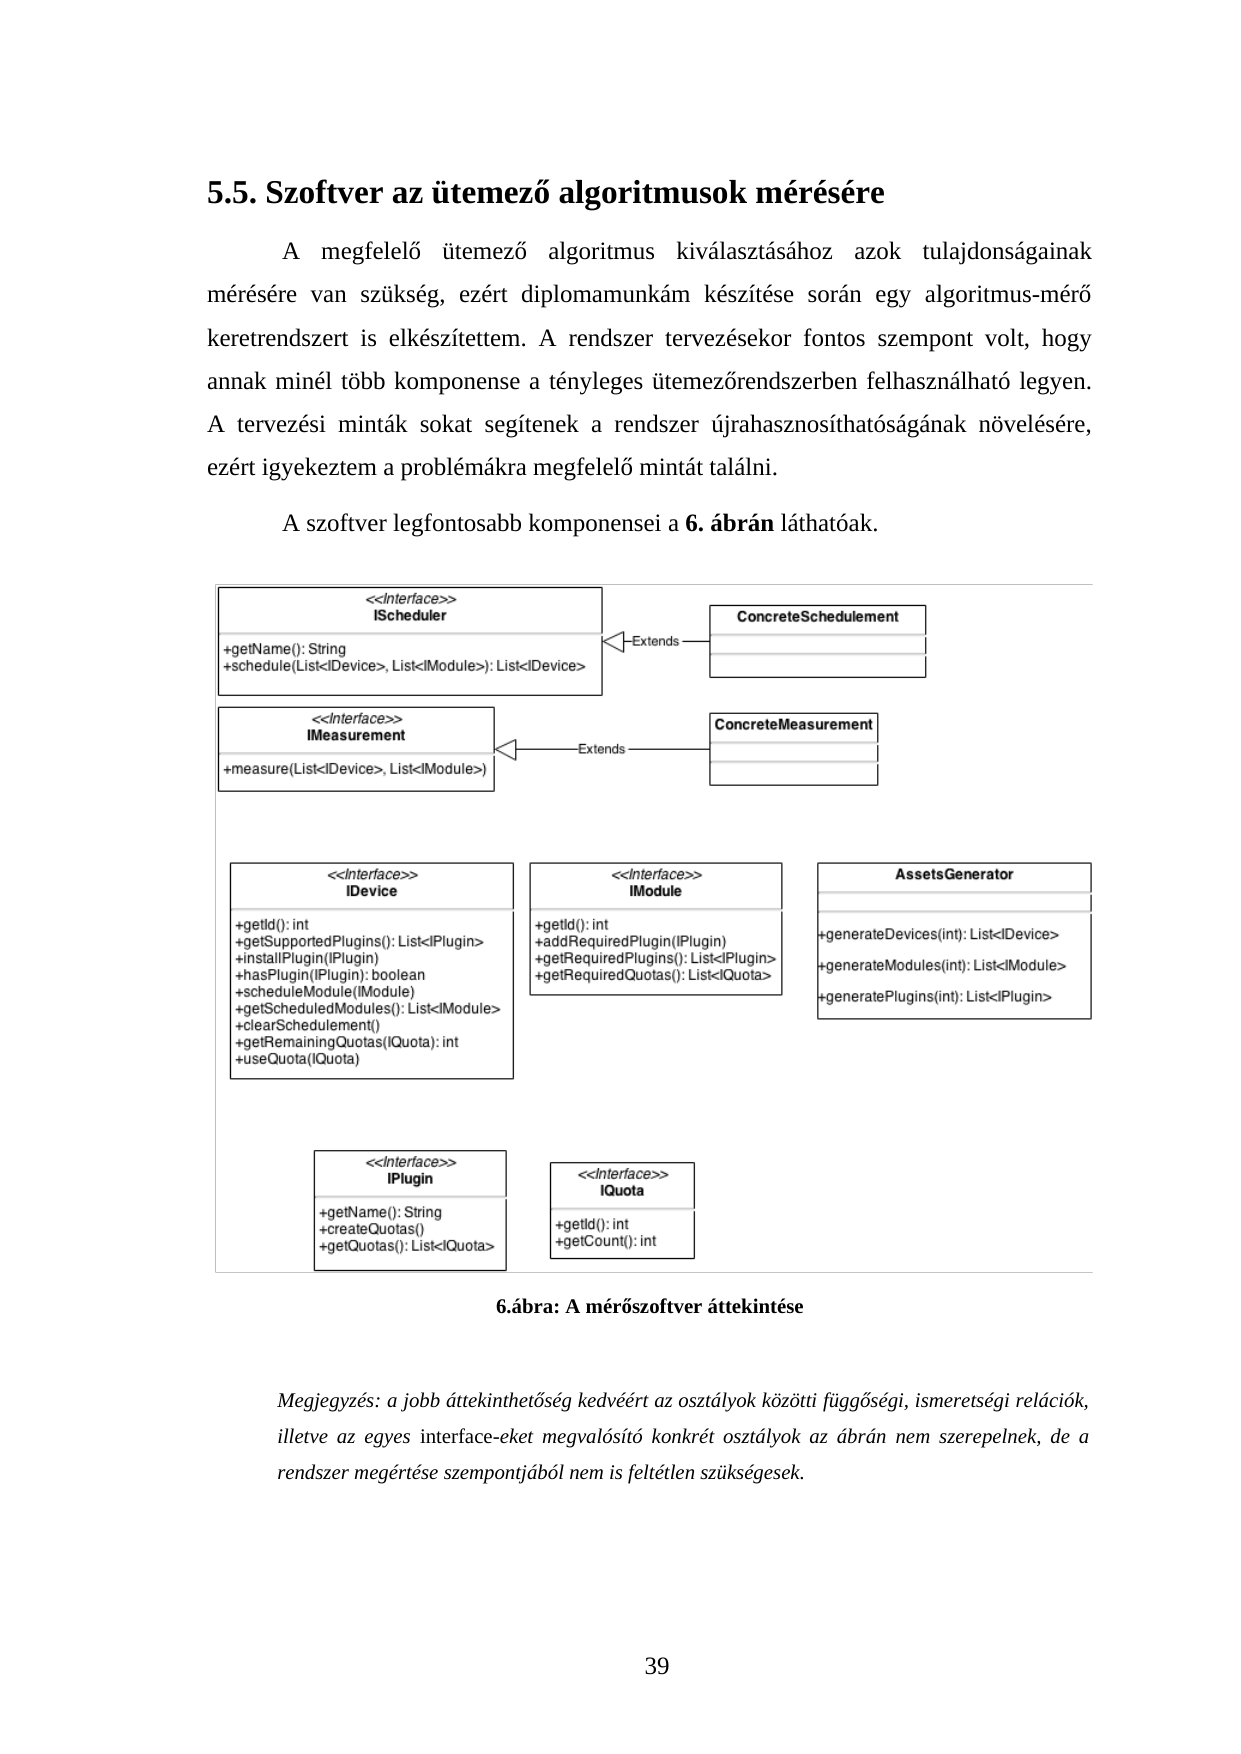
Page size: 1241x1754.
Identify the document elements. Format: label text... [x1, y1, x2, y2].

text A megfelelő ütemező algoritmus kiválasztásához azok tulajdonságainak mérésére van szükség, ezért diplomamunkám készítése során egy algoritmus-mérő keretrendszert is elkészítettem. A rendszer tervezésekor fontos szempont volt, hogy annak minél több komponense a tényleges ütemezőrendszerben felhasználható legyen. A tervezési minták sokat segítenek a rendszer újrahasznosíthatóságának növelésére, ezért igyekeztem a problémákra megfelelő mintát találni. [207, 236, 1092, 481]
text 6.ábra: A mérőszoftver áttekintése [207, 1282, 1092, 1318]
text A szoftver legfontosabb komponensei a 6. ábrán láthatóak. [207, 508, 1092, 536]
subtitle 5.5. Szoftver az ütemező algoritmusok mérésére [207, 173, 1092, 211]
text Megjegyzés: a jobb áttekinthetőség kedvéért az osztályok közötti függőségi, ismeretségi relációk, illetve az egyes interface-eket megvalósító konkrét osztályok az ábrán nem szerepelnek, de a rendszer megértése szempontjából nem is feltétlen szükségesek. [277, 1388, 1092, 1484]
picture [207, 576, 1093, 1282]
